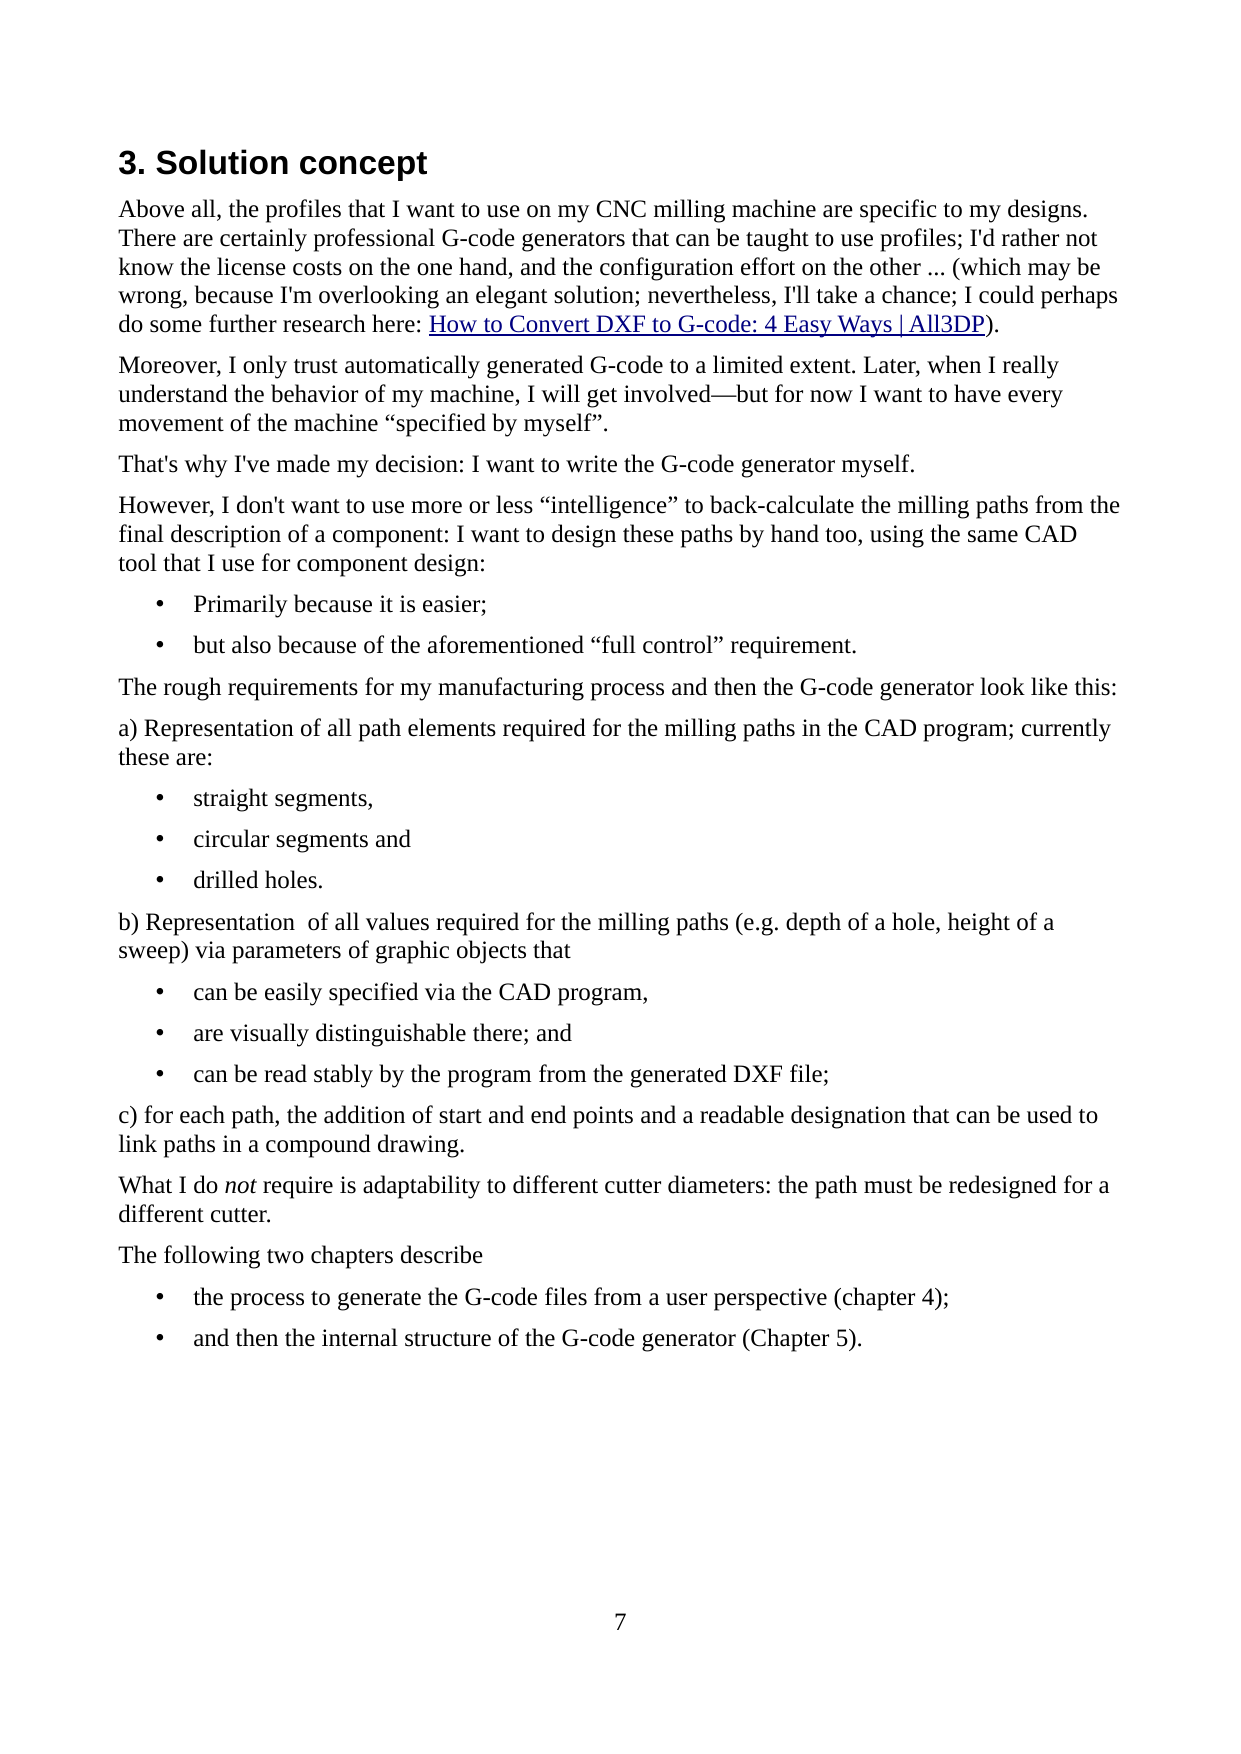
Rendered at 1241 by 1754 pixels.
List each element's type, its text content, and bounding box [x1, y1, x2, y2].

list but also because of the aforementioned “full control” requirement. [156, 631, 1122, 659]
list are visually distinguishable there; and [156, 1018, 1122, 1047]
list and then the internal structure of the G-code generator (Chapter 5). [156, 1323, 1122, 1352]
list can be read stably by the program from the generated DXF file; [156, 1059, 1122, 1088]
text c) for each path, the addition of start and end points and a readable designation that can be used to link paths in a compound drawing. [118, 1101, 1122, 1158]
list can be easily specified via the CAD program, [156, 977, 1122, 1006]
list straight segments, [156, 783, 1122, 812]
list the process to generate the G-code files from a user perspective (chapter 4); [156, 1282, 1122, 1311]
text The rough requirements for my manufacturing process and then the G-code generator look like this: [118, 672, 1122, 701]
list Primarily because it is easier; [156, 589, 1122, 618]
text However, I don't want to use more or less “intelligence” to back-calculate the milling paths from the final description of a component: I want to design these paths by hand too, using the same CAD tool that I use for component design: [118, 491, 1122, 577]
text What I do not require is adaptability to different cutter diameters: the path must be redesigned for a different cutter. [118, 1171, 1122, 1228]
list drilled holes. [156, 866, 1122, 894]
text Above all, the profiles that I want to use on my CNC milling machine are specific to my designs. There are certainly professional G-code generators that can be taught to use profiles; I'd rather not know the license costs on the one hand, and the configuration effort on the other ... (which may be wrong, because I'm overlooking an elegant solution; nevertheless, I'll take a chance; I could perhaps do some further research here: How to Convert DXF to G-code: 4 Easy Ways | All3DP). [118, 194, 1122, 338]
text The following two chapters describe [118, 1241, 1122, 1269]
text b) Representation of all values required for the milling paths (e.g. depth of a hole, height of a sweep) via parameters of graphic objects that [118, 907, 1122, 964]
subtitle 3. Solution concept [118, 143, 1122, 182]
text Moreover, I only trust automatically generated G-code to a limited extent. Later, when I really understand the behavior of my machine, I will get involved—but for now I want to have every movement of the machine “specified by myself”. [118, 351, 1122, 437]
text That's why I've made my decision: I want to write the G-code generator myself. [118, 449, 1122, 478]
list circular segments and [156, 824, 1122, 853]
text a) Representation of all path elements required for the milling paths in the CAD program; currently these are: [118, 713, 1122, 771]
